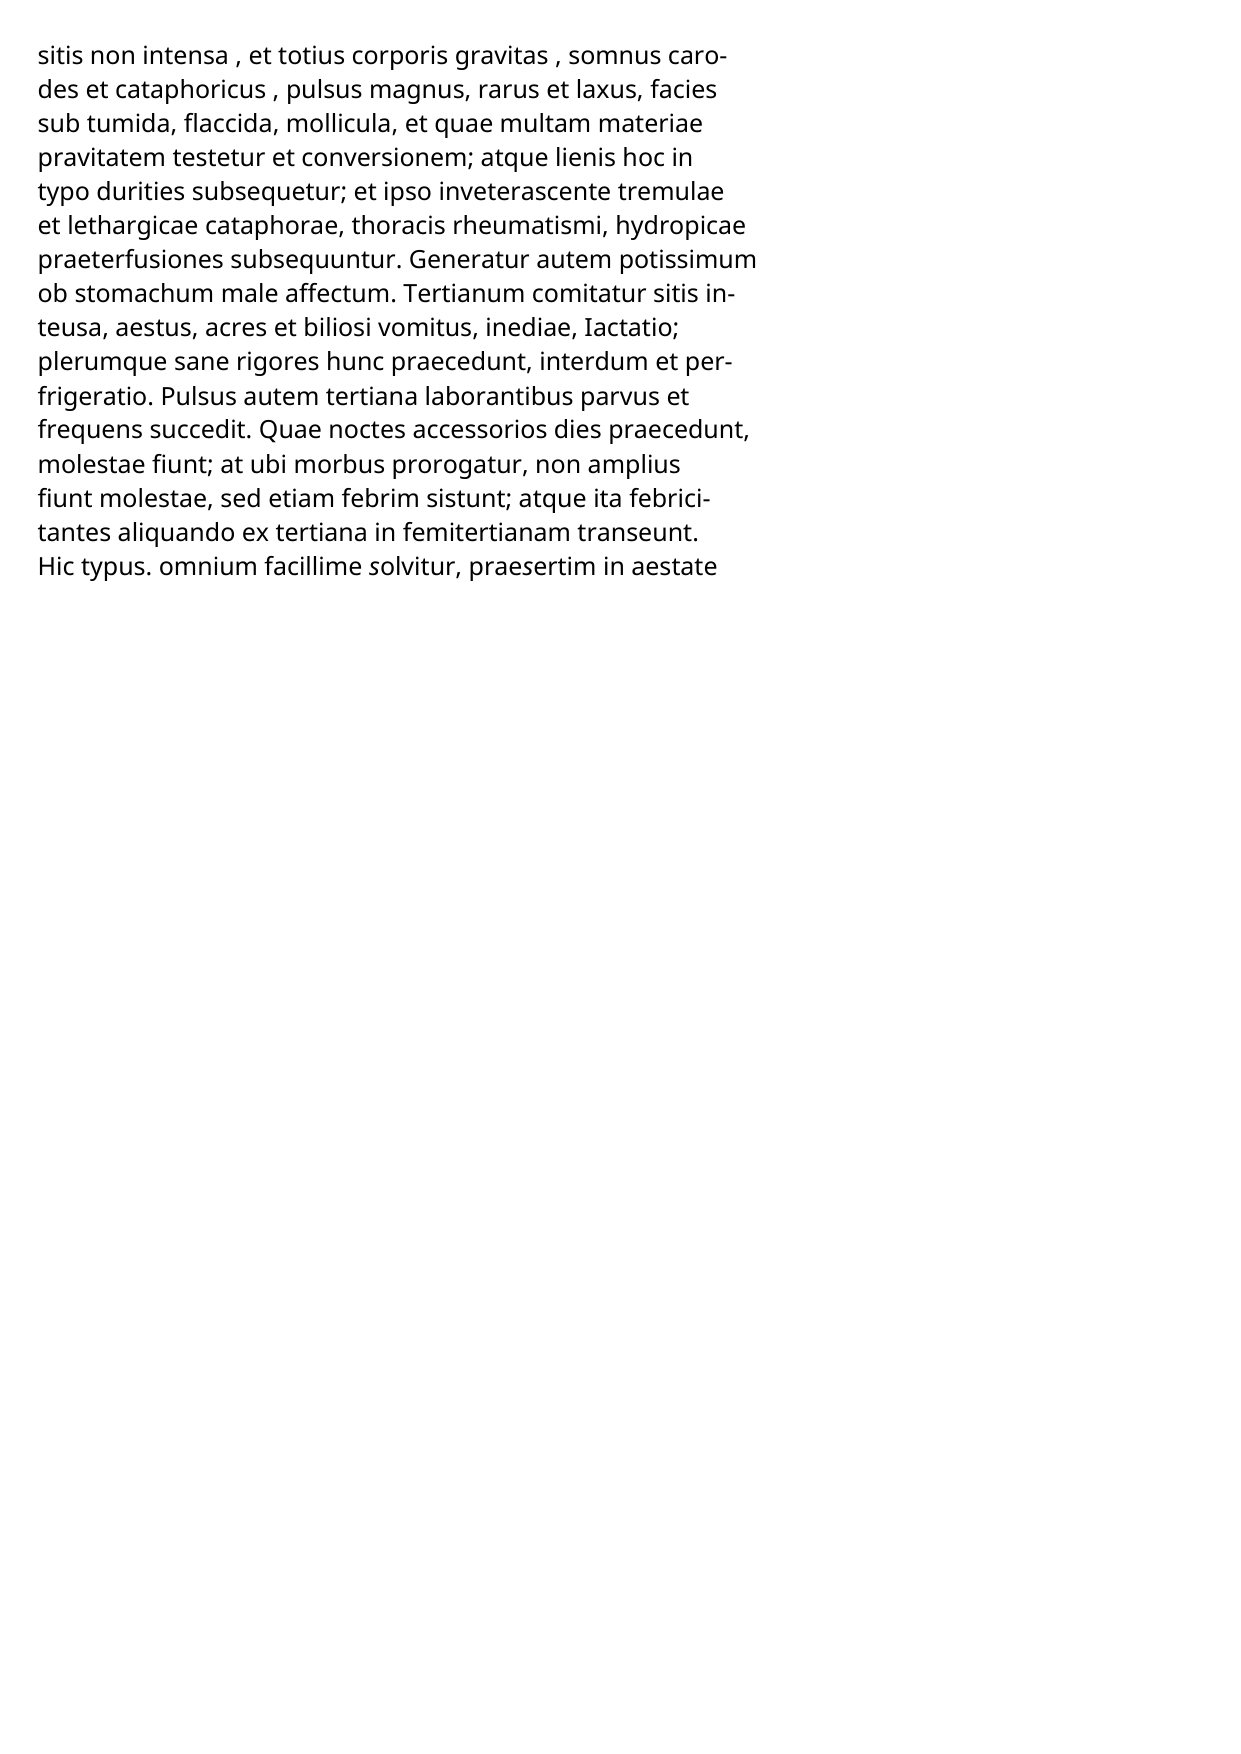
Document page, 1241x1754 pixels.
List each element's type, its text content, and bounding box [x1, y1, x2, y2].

text sitis non intensa , et totius corporis gravitas , somnus caro- des et cataphoricus , pulsus magnus, rarus et laxus, facies sub tumida, flaccida, mollicula, et quae multam materiae pravitatem testetur et conversionem; atque lienis hoc in typo durities subsequetur; et ipso inveterascente tremulae et lethargicae cataphorae, thoracis rheumatismi, hydropicae praeterfusiones subsequuntur. Generatur autem potissimum ob stomachum male affectum. Tertianum comitatur sitis in- teusa, aestus, acres et biliosi vomitus, inediae, Iactatio; plerumque sane rigores hunc praecedunt, interdum et per- frigeratio. Pulsus autem tertiana laborantibus parvus et frequens succedit. Quae noctes accessorios dies praecedunt, molestae fiunt; at ubi morbus prorogatur, non amplius fiunt molestae, sed etiam febrim sistunt; atque ita febrici- tantes aliquando ex tertiana in femitertianam transeunt. Hic typus. omnium facillime solvitur, praesertim in aestate [37, 37, 1203, 582]
